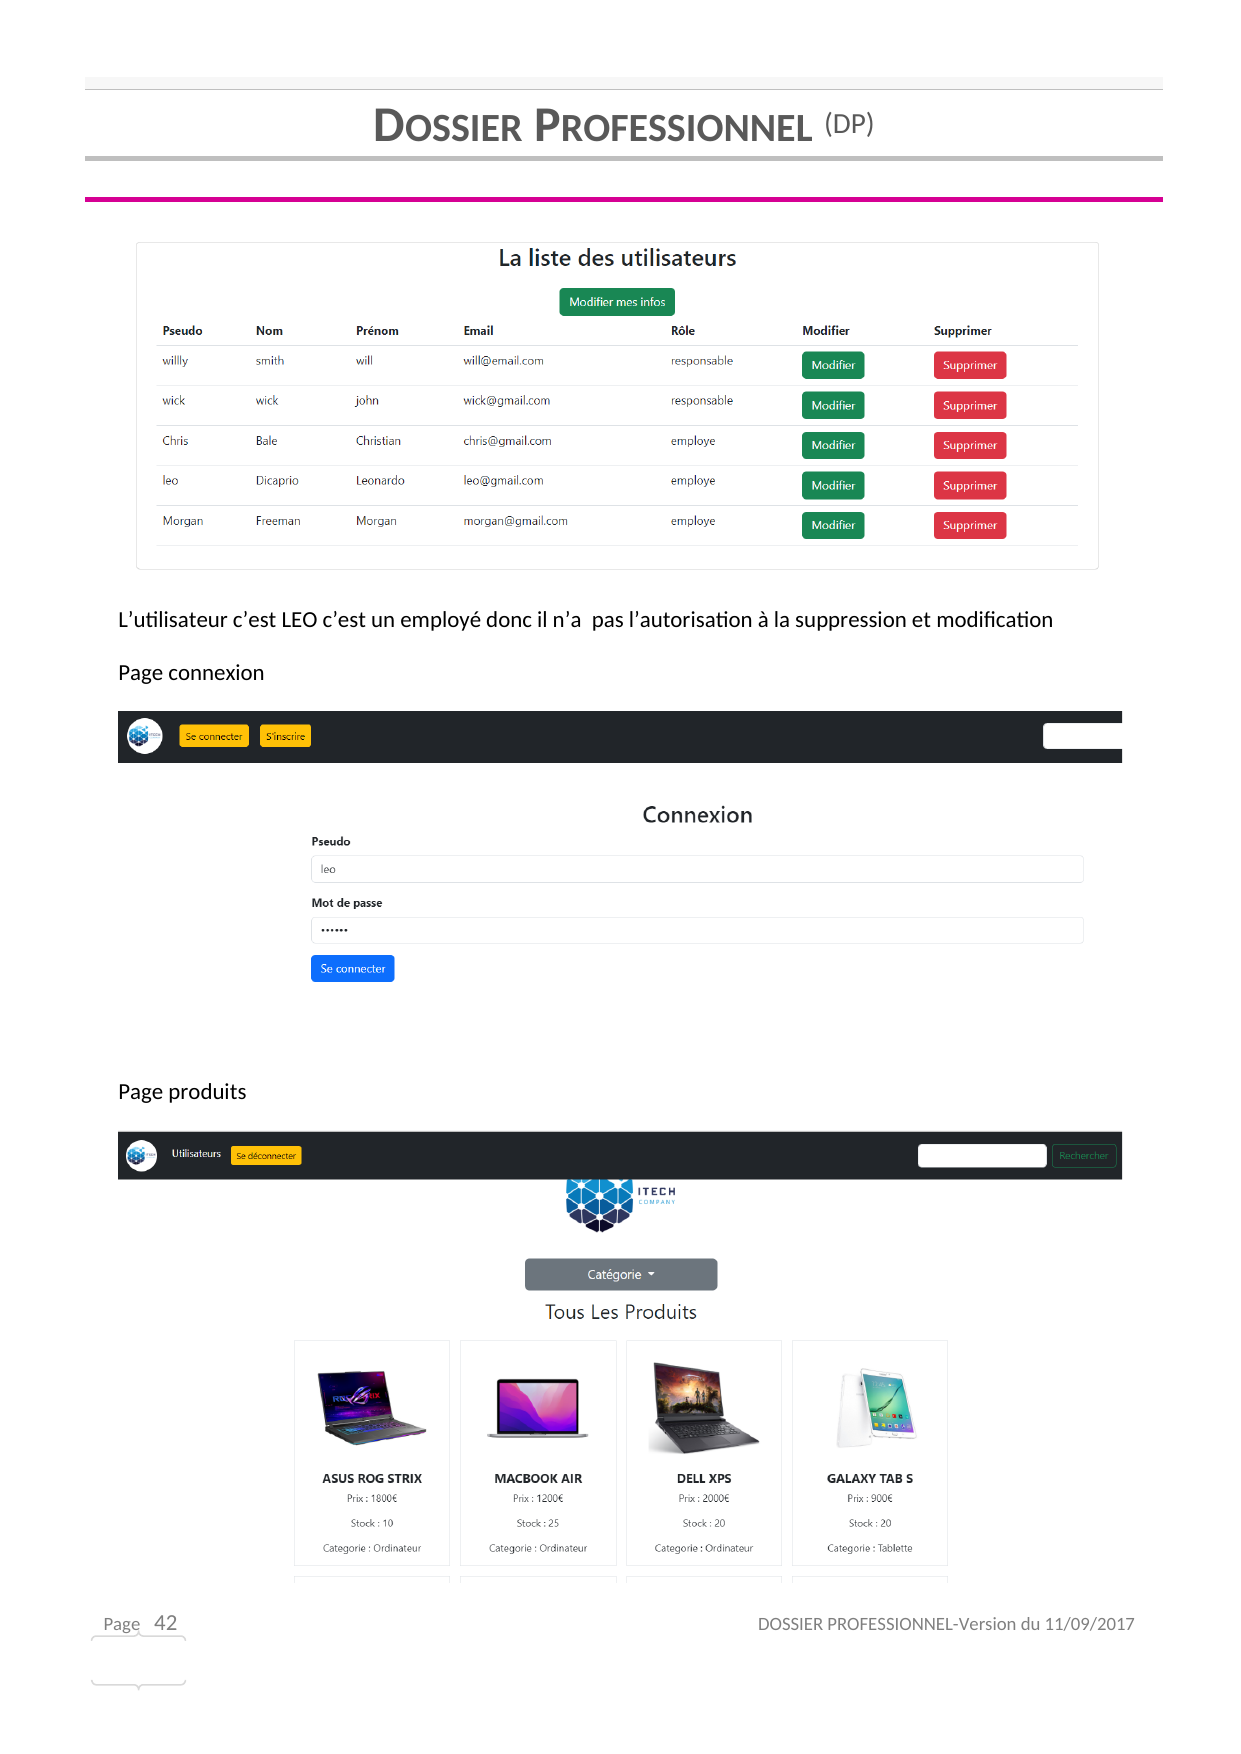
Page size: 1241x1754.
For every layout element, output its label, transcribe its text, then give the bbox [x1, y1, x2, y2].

text L’utilisateur c’est LEO c’est un employé donc il n’a pas l’autorisation à la suppression et modification [118, 605, 1122, 633]
text Page produits [118, 1077, 1122, 1105]
text Page connexion [118, 658, 1122, 686]
